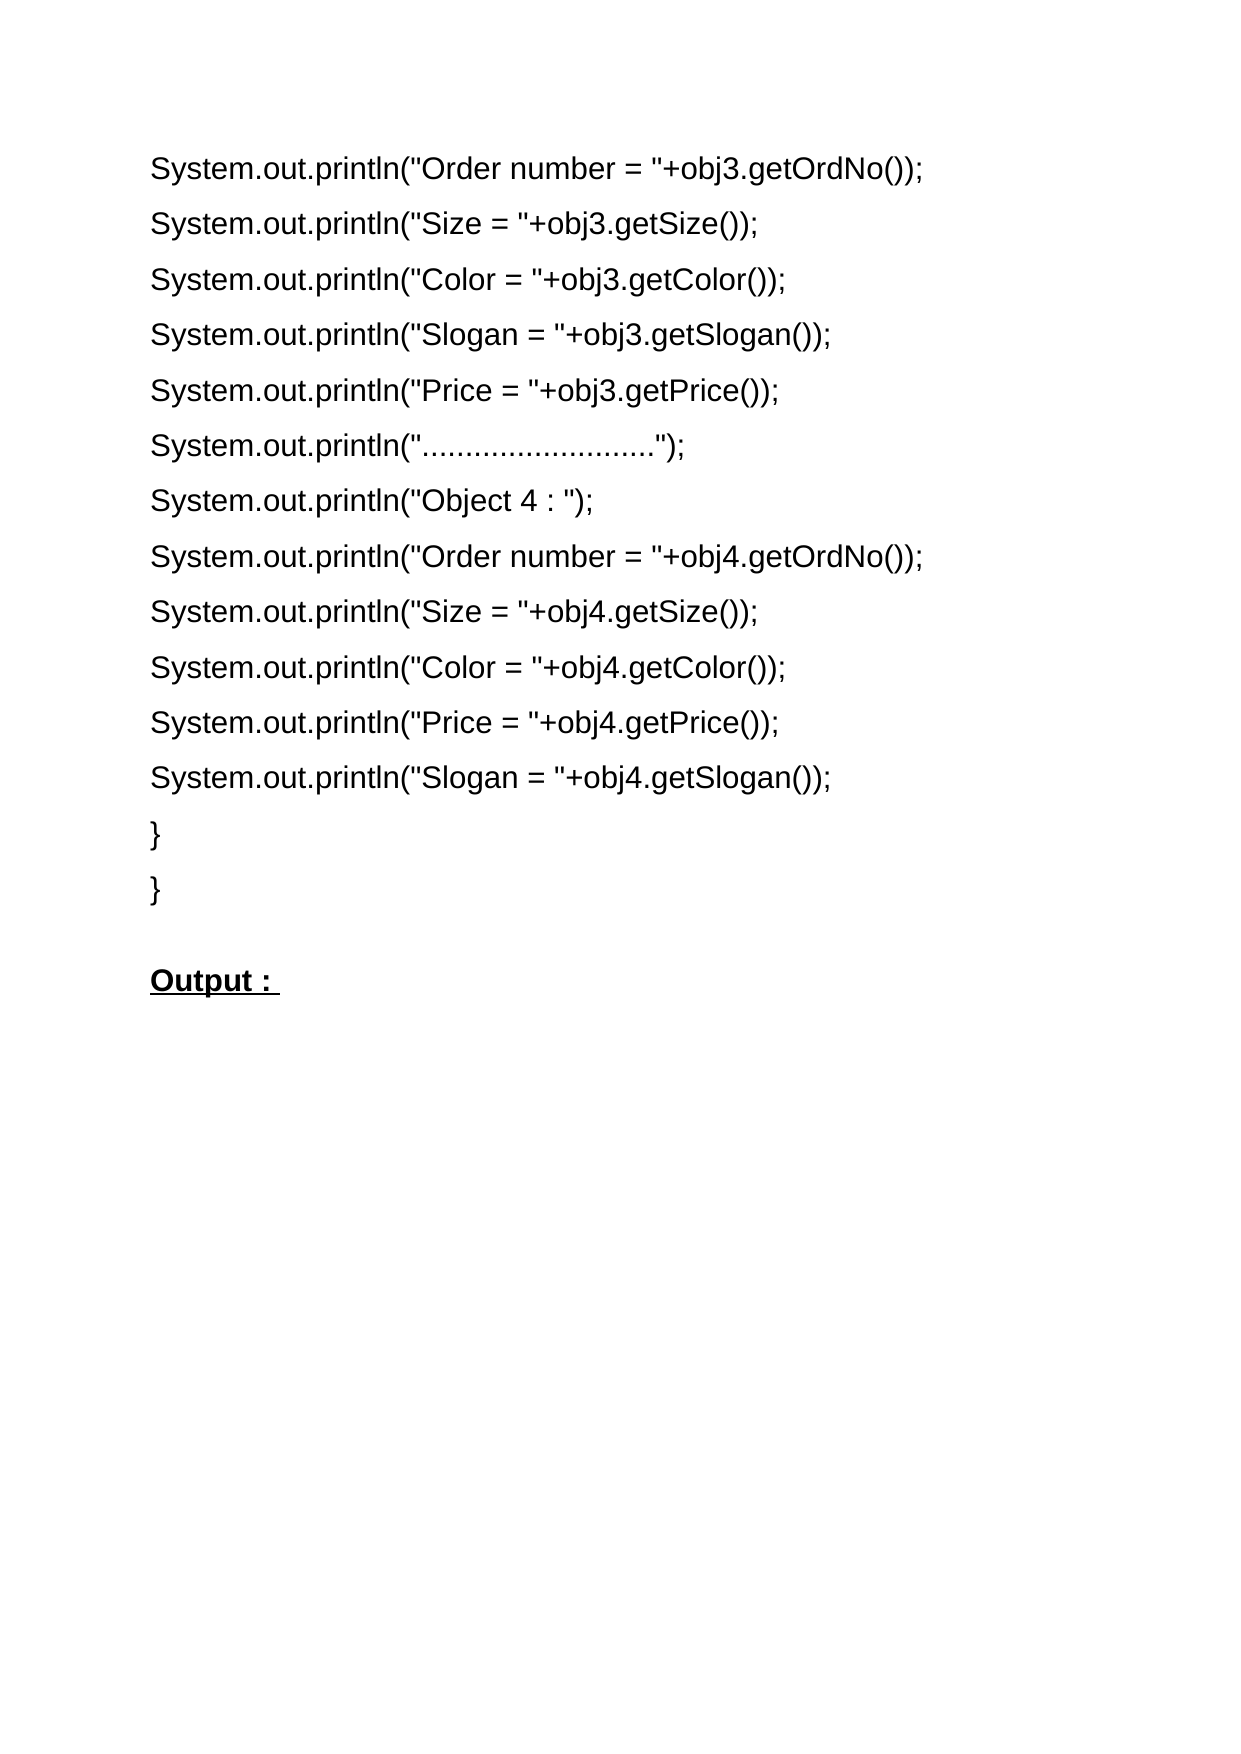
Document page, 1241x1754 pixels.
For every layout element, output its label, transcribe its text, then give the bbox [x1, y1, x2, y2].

text System.out.println("Color = "+obj3.getColor()); [150, 261, 1090, 297]
text System.out.println("Color = "+obj4.getColor()); [150, 649, 1090, 685]
text } [150, 815, 1090, 851]
text System.out.println("Size = "+obj4.getSize()); [150, 593, 1090, 629]
text System.out.println("Order number = "+obj4.getOrdNo()); [150, 538, 1090, 574]
text Output : [150, 962, 1090, 998]
text System.out.println("Size = "+obj3.getSize()); [150, 205, 1090, 241]
text System.out.println("Object 4 : "); [150, 482, 1090, 518]
text System.out.println("Slogan = "+obj3.getSlogan()); [150, 316, 1090, 352]
text System.out.println("Slogan = "+obj4.getSlogan()); [150, 759, 1090, 796]
text } [150, 870, 1090, 906]
text System.out.println("Price = "+obj4.getPrice()); [150, 704, 1090, 740]
text System.out.println("Order number = "+obj3.getOrdNo()); [150, 150, 1090, 186]
text System.out.println("..........................."); [150, 427, 1090, 463]
text System.out.println("Price = "+obj3.getPrice()); [150, 372, 1090, 408]
